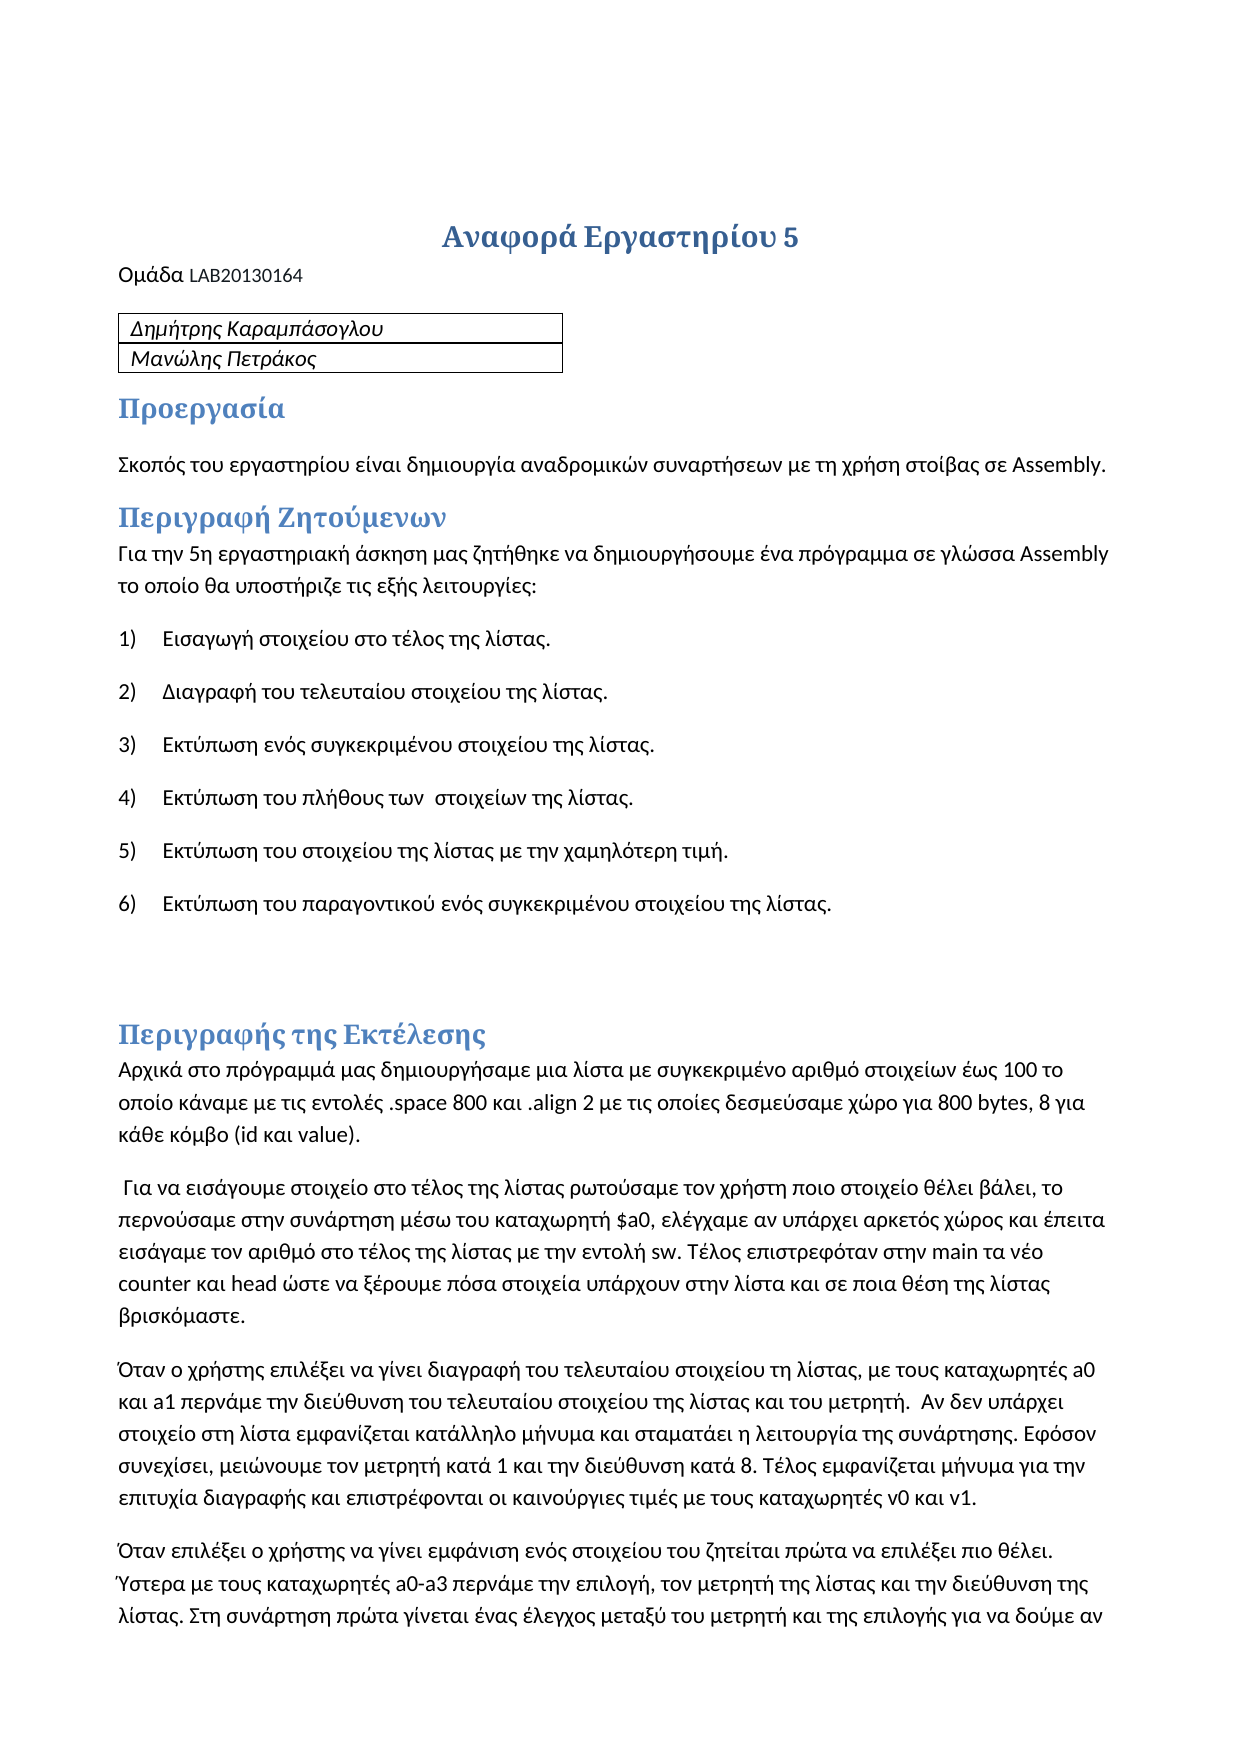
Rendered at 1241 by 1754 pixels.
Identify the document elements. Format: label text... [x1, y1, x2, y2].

text Όταν ο χρήστης επιλέξει να γίνει διαγραφή του τελευταίου στοιχείου τη λίστας, με τους καταχωρητές a0 και a1 περνάμε την διεύθυνση του τελευταίου στοιχείου της λίστας και του μετρητή. Αν δεν υπάρχει στοιχείο στη λίστα εμφανίζεται κατάλληλο μήνυμα και σταματάει η λειτουργία της συνάρτησης. Εφόσον συνεχίσει, μειώνουμε τον μετρητή κατά 1 και την διεύθυνση κατά 8. Τέλος εμφανίζεται μήνυμα για την επιτυχία διαγραφής και επιστρέφονται οι καινούργιες τιμές με τους καταχωρητές v0 και v1. [118, 1355, 1122, 1511]
text 1) Εισαγωγή στοιχείου στο τέλος της λίστας. [118, 624, 1122, 652]
text 3) Εκτύπωση ενός συγκεκριμένου στοιχείου της λίστας. [118, 730, 1122, 758]
text 5) Εκτύπωση του στοιχείου της λίστας με την χαμηλότερη τιμή. [118, 836, 1122, 864]
text 2) Διαγραφή του τελευταίου στοιχείου της λίστας. [118, 677, 1122, 705]
text Αναφορά Εργαστηρίου 5 [118, 221, 1122, 255]
table_cell Μανώλης Πετράκος [119, 344, 562, 372]
text 4) Εκτύπωση του πλήθους των στοιχείων της λίστας. [118, 783, 1122, 811]
text Περιγραφή Ζητούμενων [118, 503, 1122, 534]
text Αρχικά στο πρόγραμμά μας δημιουργήσαμε μια λίστα με συγκεκριμένο αριθμό στοιχείων έως 100 το οποίο κάναμε με τις εντολές .space 800 και .align 2 με τις οποίες δεσμεύσαμε χώρο για 800 bytes, 8 για κάθε κόμβο (id και value). [118, 1056, 1122, 1148]
text Για να εισάγουμε στοιχείο στο τέλος της λίστας ρωτούσαμε τον χρήστη ποιο στοιχείο θέλει βάλει, το περνούσαμε στην συνάρτηση μέσω του καταχωρητή $a0, ελέγχαμε αν υπάρχει αρκετός χώρος και έπειτα εισάγαμε τον αριθμό στο τέλος της λίστας με την εντολή sw. Τέλος επιστρεφόταν στην main τα νέο counter και head ώστε να ξέρουμε πόσα στοιχεία υπάρχουν στην λίστα και σε ποια θέση της λίστας βρισκόμαστε. [118, 1173, 1122, 1330]
text Σκοπός του εργαστηρίου είναι δημιουργία αναδρομικών συναρτήσεων με τη χρήση στοίβας σε Assembly. [118, 450, 1122, 478]
text 6) Εκτύπωση του παραγοντικού ενός συγκεκριμένου στοιχείου της λίστας. [118, 889, 1122, 917]
text Περιγραφής της Εκτέλεσης [118, 1020, 1122, 1051]
text Προεργασία [118, 394, 1122, 425]
table_header Δημήτρης Καραμπάσογλου [119, 314, 562, 342]
text Ομάδα LAB20130164 [118, 260, 1164, 288]
text Όταν επιλέξει ο χρήστης να γίνει εμφάνιση ενός στοιχείου του ζητείται πρώτα να επιλέξει πιο θέλει. Ύστερα με τους καταχωρητές a0-a3 περνάμε την επιλογή, τον μετρητή της λίστας και την διεύθυνση της λίστας. Στη συνάρτηση πρώτα γίνεται ένας έλεγχος μεταξύ του μετρητή και της επιλογής για να δούμε αν [118, 1536, 1122, 1629]
text Για την 5η εργαστηριακή άσκηση μας ζητήθηκε να δημιουργήσουμε ένα πρόγραμμα σε γλώσσα Assembly το οποίο θα υποστήριζε τις εξής λειτουργίες: [118, 539, 1122, 599]
